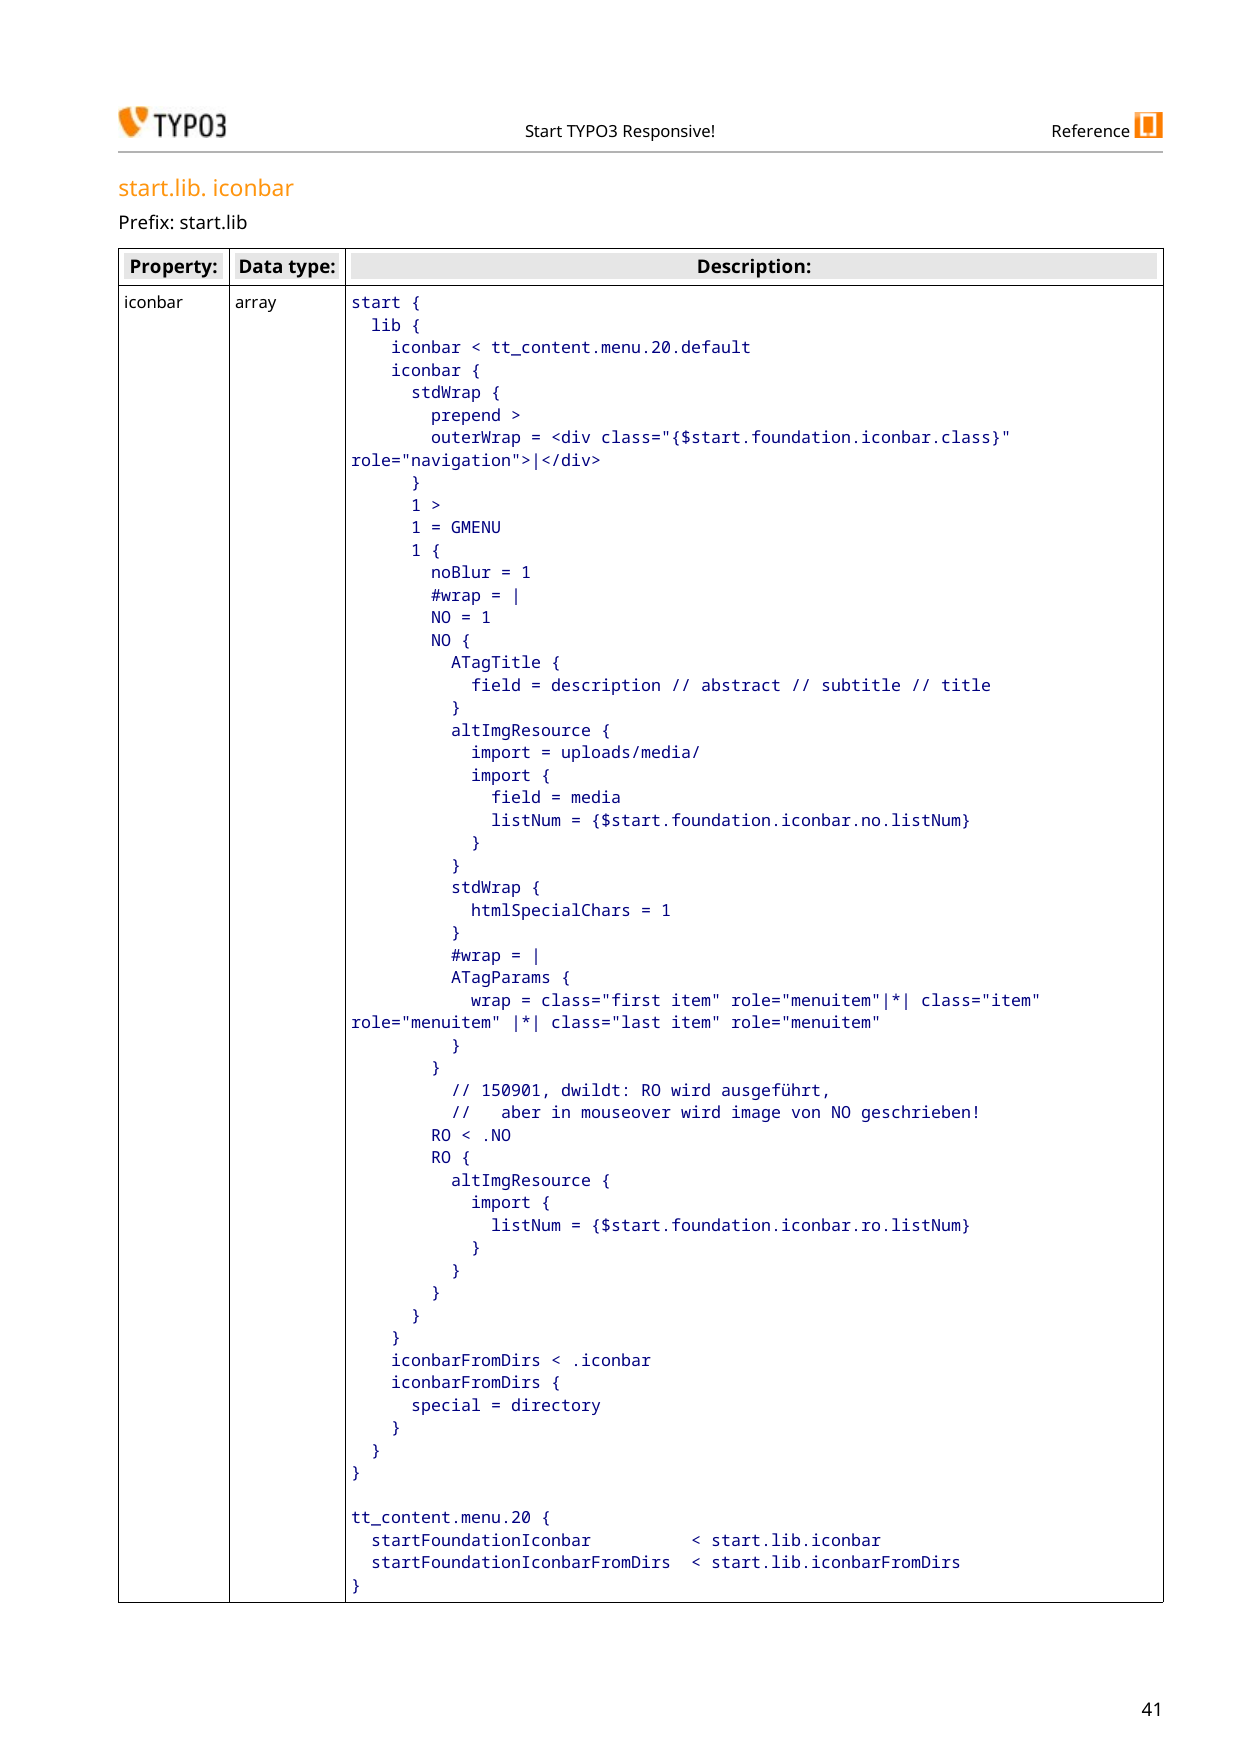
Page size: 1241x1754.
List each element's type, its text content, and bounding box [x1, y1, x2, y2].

subtitle start.lib. iconbar [118, 172, 1163, 203]
picture [118, 106, 227, 138]
table_cell array [230, 286, 345, 1602]
text Prefix: start.lib [118, 209, 1163, 235]
table_cell start { lib { iconbar < tt_content.menu.20.default iconbar { stdWrap { prepend > outerWrap = <div class="{$start.foundation.iconbar.class}" role="navigation">|</div> } 1 > 1 = GMENU 1 { noBlur = 1 #wrap = | NO = 1 NO { ATagTitle { field = description // abstract // subtitle // title } altImgResource { import = uploads/media/ import { field = media listNum = {$start.foundation.iconbar.no.listNum} } } stdWrap { htmlSpecialChars = 1 } #wrap = | ATagParams { wrap = class="first item" role="menuitem"|*| class="item" role="menuitem" |*| class="last item" role="menuitem" } } // 150901, dwildt: RO wird ausgeführt, // aber in mouseover wird image von NO geschrieben! RO < .NO RO { altImgResource { import { listNum = {$start.foundation.iconbar.ro.listNum} } } } } } iconbarFromDirs < .iconbar iconbarFromDirs { special = directory } } } tt_content.menu.20 { startFoundationIconbar < start.lib.iconbar startFoundationIconbarFromDirs < start.lib.iconbarFromDirs } [346, 286, 1163, 1602]
table_header Property: [119, 249, 229, 285]
table_header Data type: [230, 249, 345, 285]
picture [1134, 112, 1163, 138]
table_header Description: [346, 249, 1163, 285]
table_cell iconbar [119, 286, 229, 1602]
